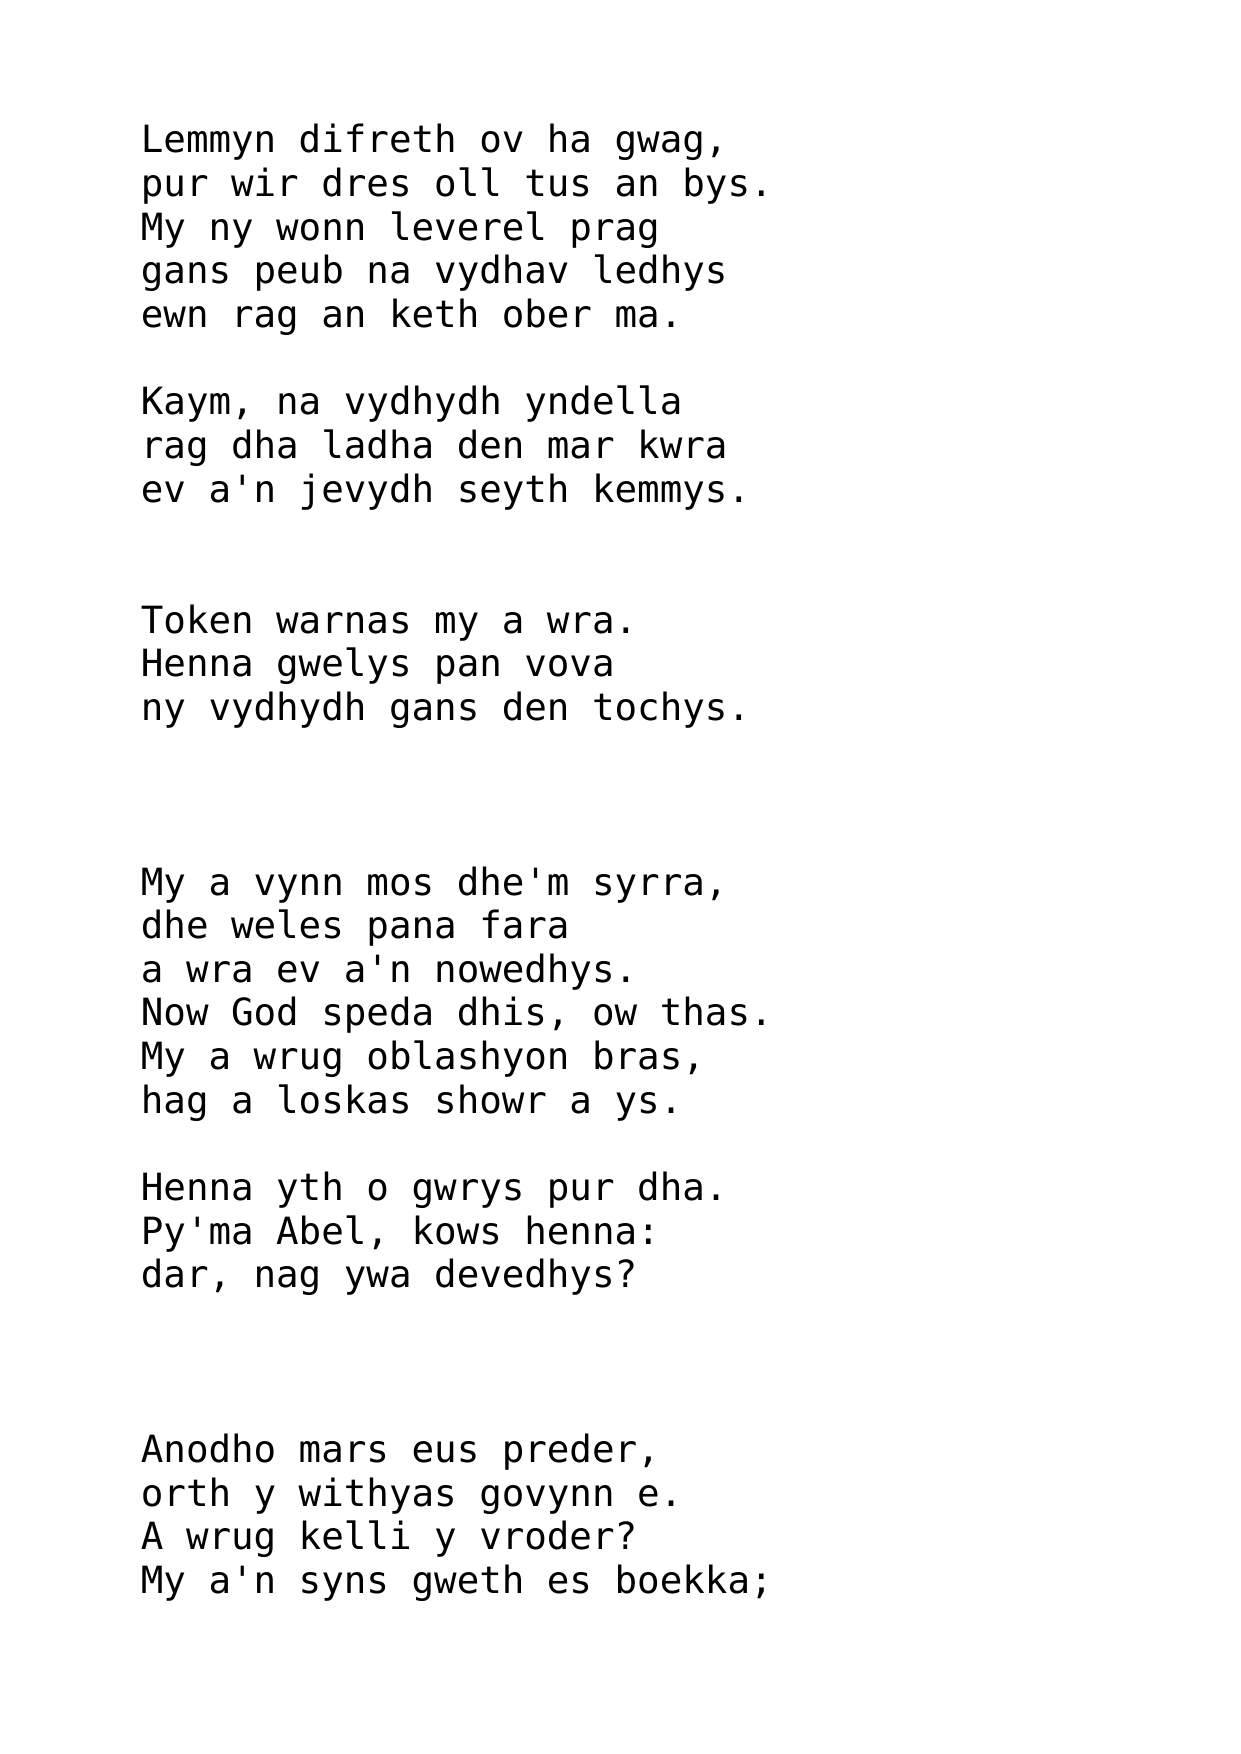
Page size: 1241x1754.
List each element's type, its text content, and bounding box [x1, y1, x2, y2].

text My a vynn mos dhe'm syrra, [118, 860, 1122, 904]
text Lemmyn difreth ov ha gwag, [118, 118, 1122, 162]
text orth y withyas govynn e. [118, 1471, 1122, 1515]
text Anodho mars eus preder, [118, 1427, 1122, 1471]
text dar, nag ywa devedhys? [118, 1253, 1122, 1297]
text My ny wonn leverel prag [118, 205, 1122, 249]
text Py'ma Abel, kows henna: [118, 1209, 1122, 1253]
text Henna yth o gwrys pur dha. [118, 1166, 1122, 1209]
text A wrug kelli y vroder? [118, 1515, 1122, 1558]
text Now God speda dhis, ow thas. [118, 991, 1122, 1035]
text My a'n syns gweth es boekka; [118, 1558, 1122, 1602]
text Kaym, na vydhydh yndella [118, 380, 1122, 424]
text ev a'n jevydh seyth kemmys. [118, 467, 1122, 511]
text gans peub na vydhav ledhys [118, 249, 1122, 293]
text My a wrug oblashyon bras, [118, 1035, 1122, 1078]
text ewn rag an keth ober ma. [118, 293, 1122, 336]
text Token warnas my a wra. [118, 598, 1122, 642]
text pur wir dres oll tus an bys. [118, 162, 1122, 205]
text hag a loskas showr a ys. [118, 1078, 1122, 1122]
text Henna gwelys pan vova [118, 642, 1122, 686]
text rag dha ladha den mar kwra [118, 424, 1122, 467]
text ny vydhydh gans den tochys. [118, 686, 1122, 729]
text a wra ev a'n nowedhys. [118, 947, 1122, 991]
text dhe weles pana fara [118, 904, 1122, 947]
